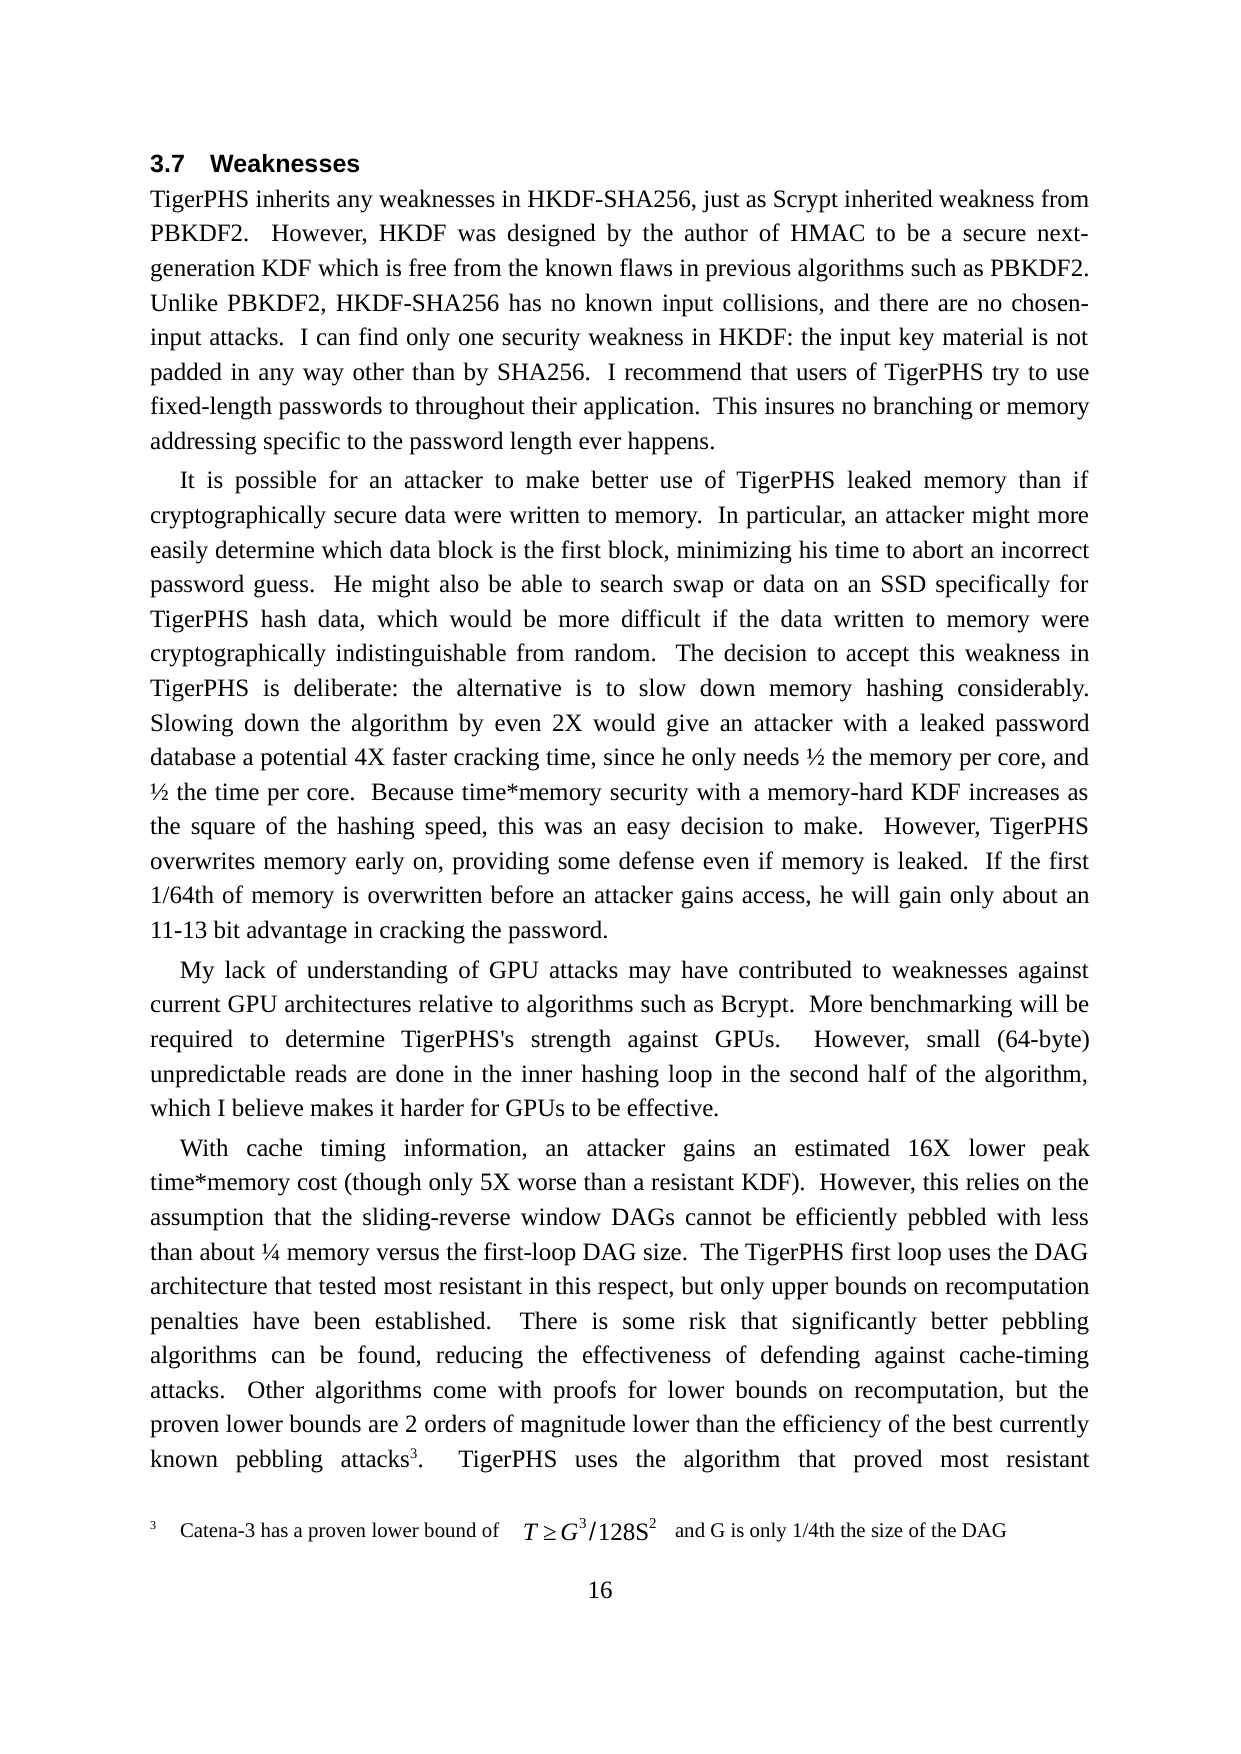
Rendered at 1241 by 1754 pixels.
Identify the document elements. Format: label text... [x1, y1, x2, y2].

text With cache timing information, an attacker gains an estimated 16X lower peak time*memory cost (though only 5X worse than a resistant KDF). However, this relies on the assumption that the sliding-reverse window DAGs cannot be efficiently pebbled with less than about ¼ memory versus the first-loop DAG size. The TigerPHS first loop uses the DAG architecture that tested most resistant in this respect, but only upper bounds on recomputation penalties have been established. There is some risk that significantly better pebbling algorithms can be found, reducing the effectiveness of defending against cache-timing attacks. Other algorithms come with proofs for lower bounds on recomputation, but the proven lower bounds are 2 orders of magnitude lower than the efficiency of the best currently known pebbling attacks. TigerPHS uses the algorithm that proved most resistant [150, 1134, 1091, 1473]
text My lack of understanding of GPU attacks may have contributed to weaknesses against current GPU architectures relative to algorithms such as Bcrypt. More benchmarking will be required to determine TigerPHS's strength against GPUs. However, small (64-byte) unpredictable reads are done in the inner hashing loop in the second half of the algorithm, which I believe makes it harder for GPUs to be effective. [150, 956, 1091, 1122]
text Catena-3 has a proven lower bound of and G is only 1/4th the size of the DAG [150, 1514, 1091, 1546]
text It is possible for an attacker to make better use of TigerPHS leaked memory than if cryptographically secure data were written to memory. In particular, an attacker might more easily determine which data block is the first block, minimizing his time to abort an incorrect password guess. He might also be able to search swap or data on an SSD specifically for TigerPHS hash data, which would be more difficult if the data written to memory were cryptographically indistinguishable from random. The decision to accept this weakness in TigerPHS is deliberate: the alternative is to slow down memory hashing considerably. Slowing down the algorithm by even 2X would give an attacker with a leaked password database a potential 4X faster cracking time, since he only needs ½ the memory per core, and ½ the time per core. Because time*memory security with a memory-hard KDF increases as the square of the hashing speed, this was an easy decision to make. However, TigerPHS overwrites memory early on, providing some defense even if memory is leaked. If the first 1/64th of memory is overwritten before an attacker gains access, he will gain only about an 11-13 bit advantage in cracking the password. [150, 467, 1091, 944]
text TigerPHS inherits any weaknesses in HKDF-SHA256, just as Scrypt inherited weakness from PBKDF2. However, HKDF was designed by the author of HMAC to be a secure next-generation KDF which is free from the known flaws in previous algorithms such as PBKDF2. Unlike PBKDF2, HKDF-SHA256 has no known input collisions, and there are no chosen-input attacks. I can find only one security weakness in HKDF: the input key material is not padded in any way other than by SHA256. I recommend that users of TigerPHS try to use fixed-length passwords to throughout their application. This insures no branching or memory addressing specific to the password length ever happens. [150, 185, 1091, 455]
subtitle Weaknesses [150, 150, 1091, 178]
